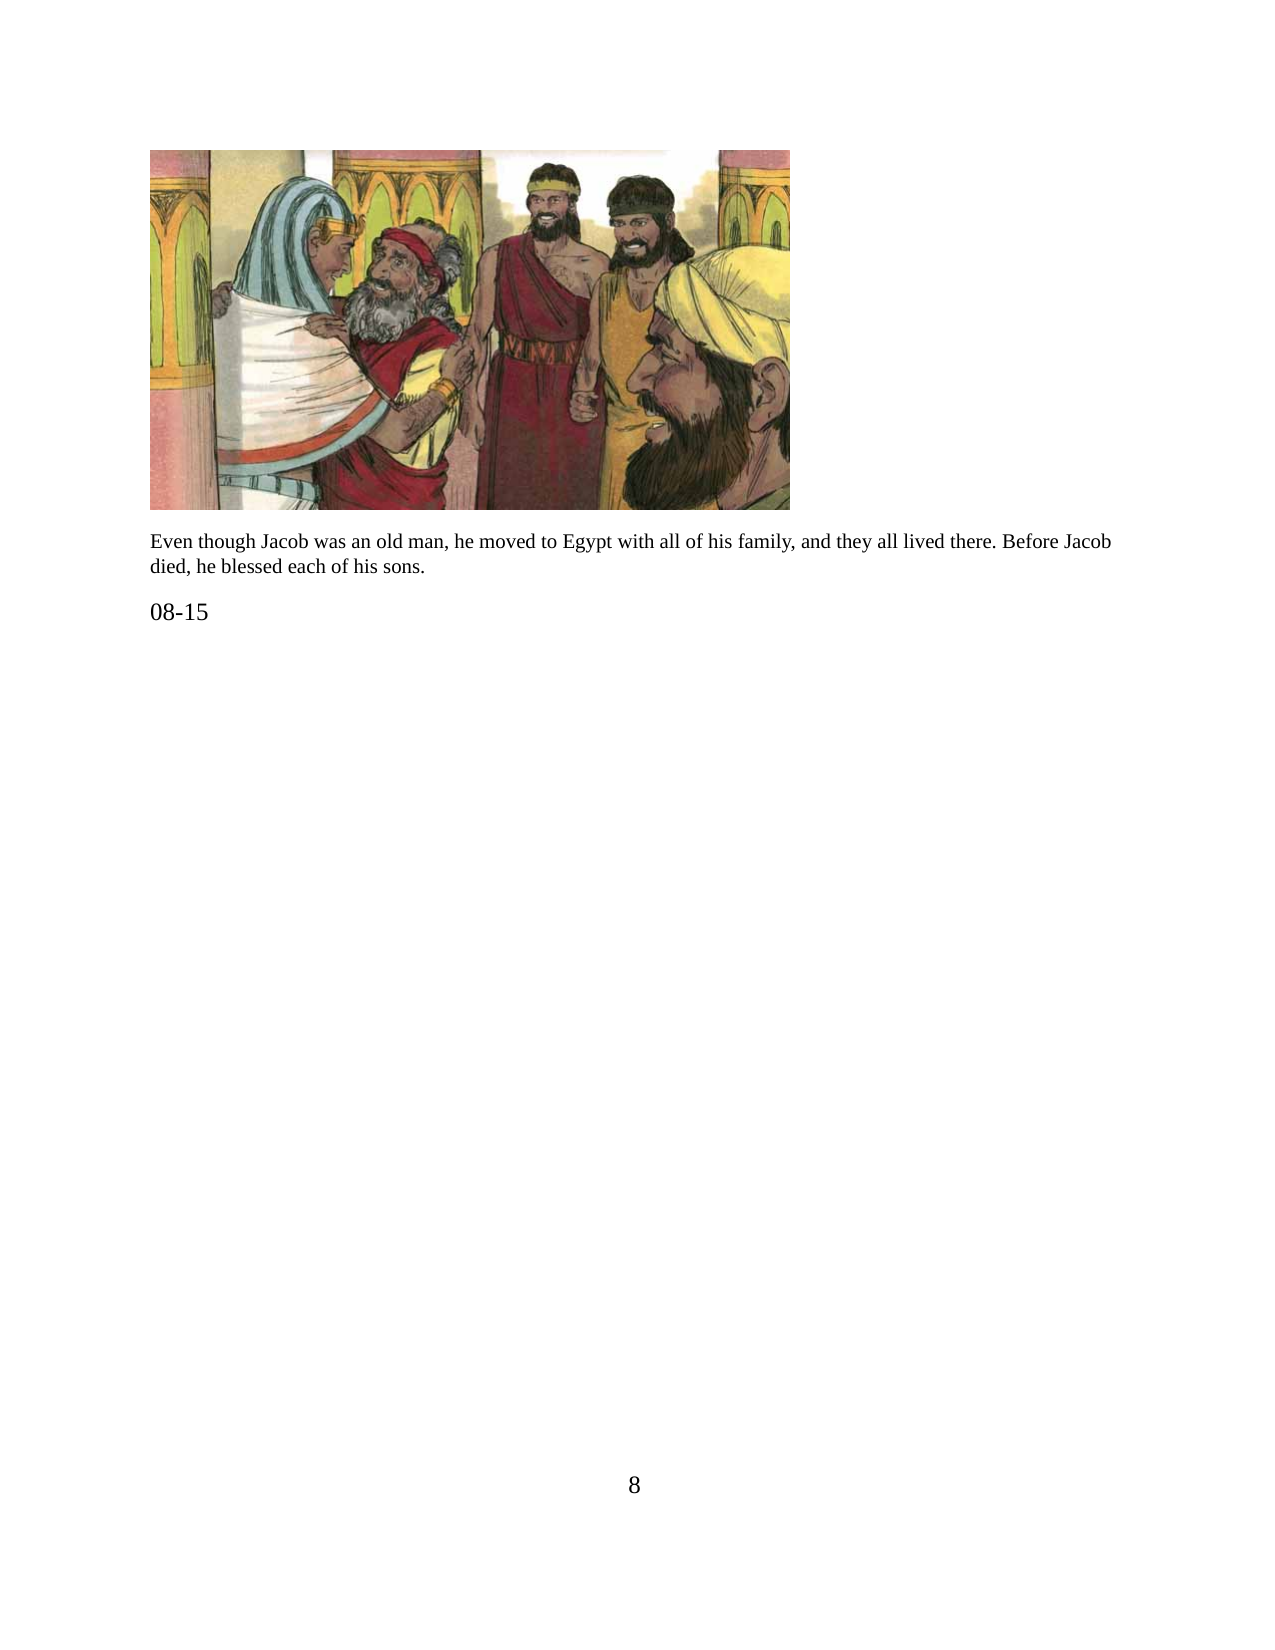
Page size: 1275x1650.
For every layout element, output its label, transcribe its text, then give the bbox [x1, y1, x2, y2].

subtitle 08-15 [150, 597, 1125, 626]
text Even though Jacob was an old man, he moved to Egypt with all of his family, and they all lived there. Before Jacob died, he blessed each of his sons. [150, 529, 1125, 578]
picture [150, 150, 790, 510]
